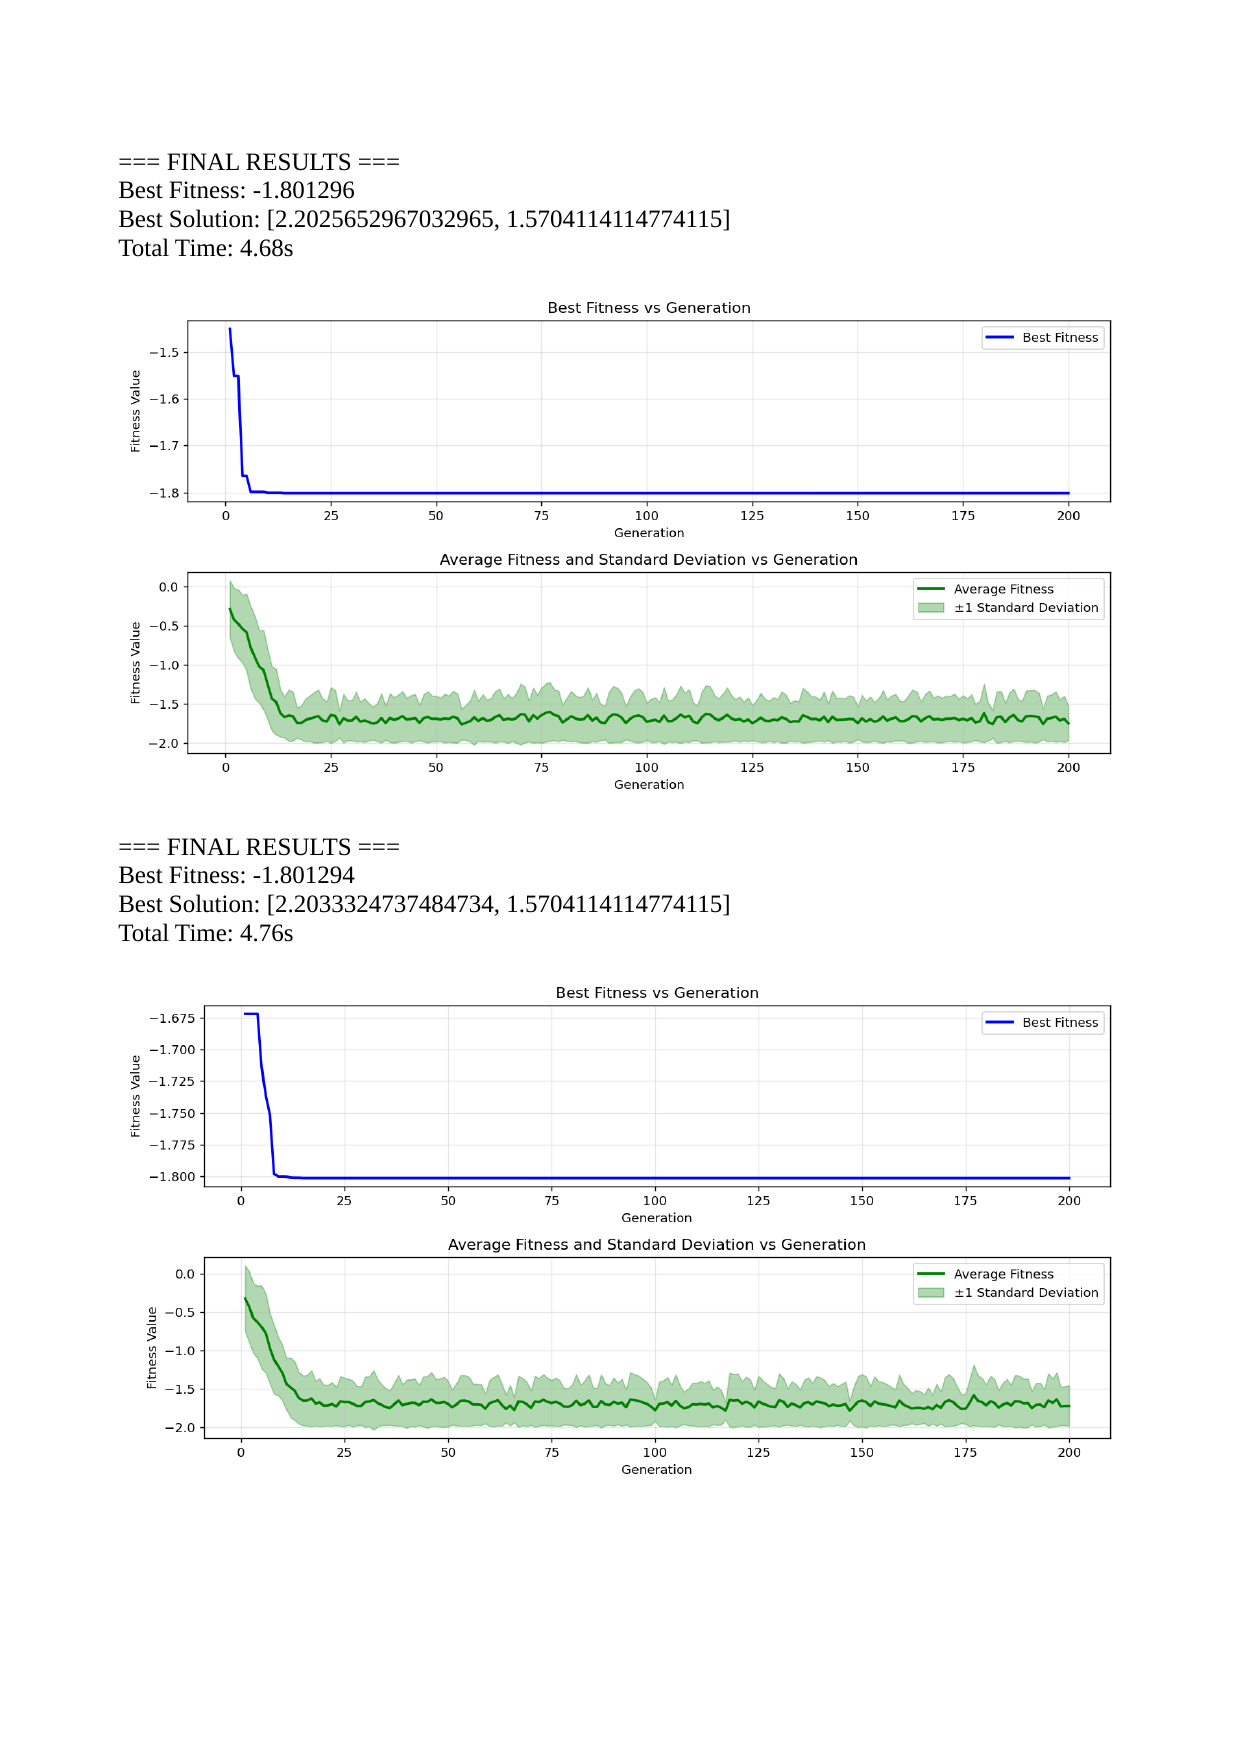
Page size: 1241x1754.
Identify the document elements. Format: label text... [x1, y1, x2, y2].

picture [118, 975, 1123, 1488]
text === FINAL RESULTS === [118, 147, 1122, 176]
text Best Solution: [2.2033324737484734, 1.5704114114774115] [118, 889, 1122, 918]
picture [118, 290, 1123, 803]
text === FINAL RESULTS === [118, 832, 1122, 860]
text Best Solution: [2.2025652967032965, 1.5704114114774115] [118, 204, 1122, 233]
text Best Fitness: -1.801294 [118, 860, 1122, 889]
text Total Time: 4.76s [118, 918, 1122, 947]
text Total Time: 4.68s [118, 233, 1122, 262]
text Best Fitness: -1.801296 [118, 176, 1122, 204]
